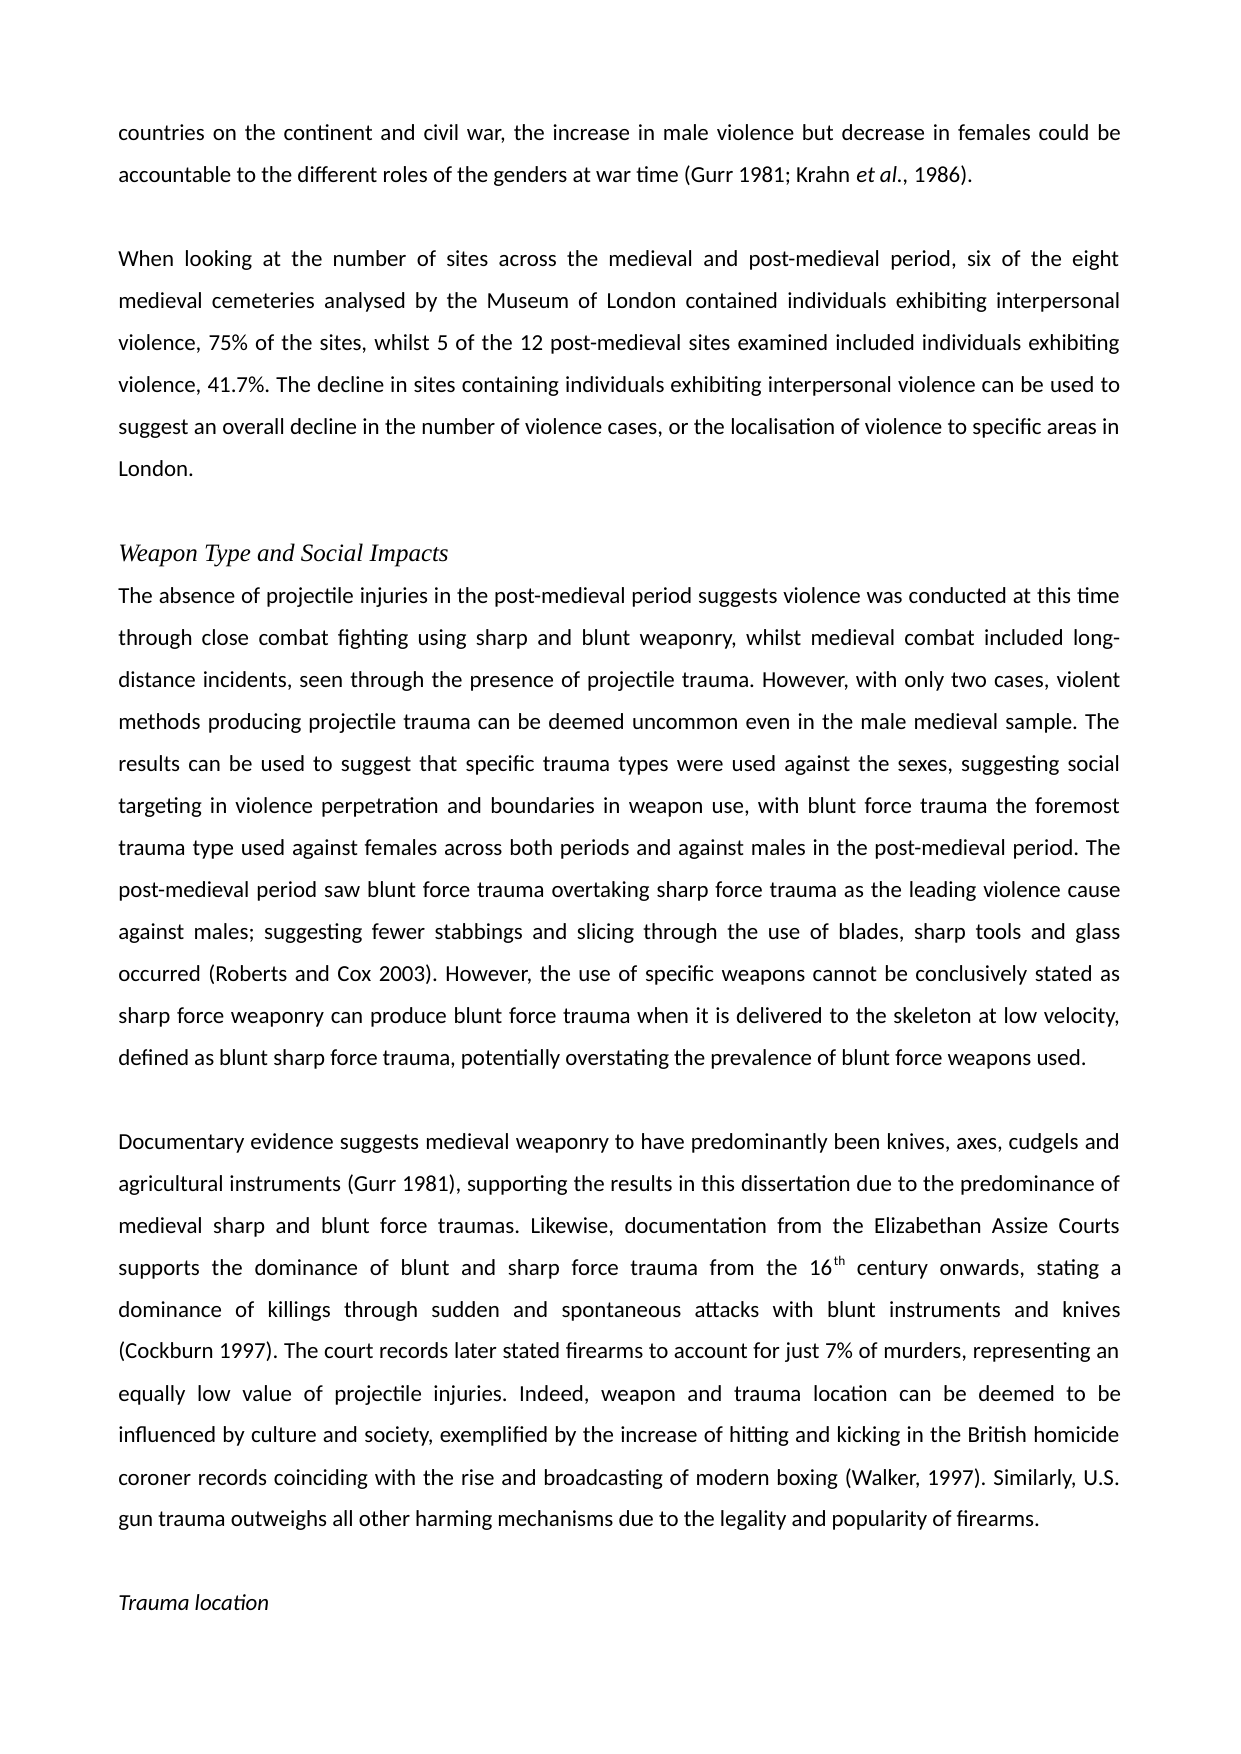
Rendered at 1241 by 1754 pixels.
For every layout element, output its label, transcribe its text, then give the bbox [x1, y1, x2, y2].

text The absence of projectile injuries in the post-medieval period suggests violence was conducted at this time through close combat fighting using sharp and blunt weaponry, whilst medieval combat included long-distance incidents, seen through the presence of projectile trauma. However, with only two cases, violent methods producing projectile trauma can be deemed uncommon even in the male medieval sample. The results can be used to suggest that specific trauma types were used against the sexes, suggesting social targeting in violence perpetration and boundaries in weapon use, with blunt force trauma the foremost trauma type used against females across both periods and against males in the post-medieval period. The post-medieval period saw blunt force trauma overtaking sharp force trauma as the leading violence cause against males; suggesting fewer stabbings and slicing through the use of blades, sharp tools and glass occurred (Roberts and Cox 2003). However, the use of specific weapons cannot be conclusively stated as sharp force weaponry can produce blunt force trauma when it is delivered to the skeleton at low velocity, defined as blunt sharp force trauma, potentially overstating the prevalence of blunt force weapons used. [118, 581, 1122, 1071]
text Trauma location [118, 1588, 1122, 1617]
text Documentary evidence suggests medieval weaponry to have predominantly been knives, axes, cudgels and agricultural instruments (Gurr 1981), supporting the results in this dissertation due to the predominance of medieval sharp and blunt force traumas. Likewise, documentation from the Elizabethan Assize Courts supports the dominance of blunt and sharp force trauma from the 16th century onwards, stating a dominance of killings through sudden and spontaneous attacks with blunt instruments and knives (Cockburn 1997). The court records later stated firearms to account for just 7% of murders, representing an equally low value of projectile injuries. Indeed, weapon and trauma location can be deemed to be influenced by culture and society, exemplified by the increase of hitting and kicking in the British homicide coroner records coinciding with the rise and broadcasting of modern boxing (Walker, 1997). Similarly, U.S. gun trauma outweighs all other harming mechanisms due to the legality and popularity of firearms. [118, 1127, 1122, 1533]
text countries on the continent and civil war, the increase in male violence but decrease in females could be accountable to the different roles of the genders at war time (Gurr 1981; Krahn et al., 1986). [118, 118, 1122, 188]
text When looking at the number of sites across the medieval and post-medieval period, six of the eight medieval cemeteries analysed by the Museum of London contained individuals exhibiting interpersonal violence, 75% of the sites, whilst 5 of the 12 post-medieval sites examined included individuals exhibiting violence, 41.7%. The decline in sites containing individuals exhibiting interpersonal violence can be used to suggest an overall decline in the number of violence cases, or the localisation of violence to specific areas in London. [118, 244, 1122, 482]
text Weapon Type and Social Impacts [118, 538, 1122, 567]
